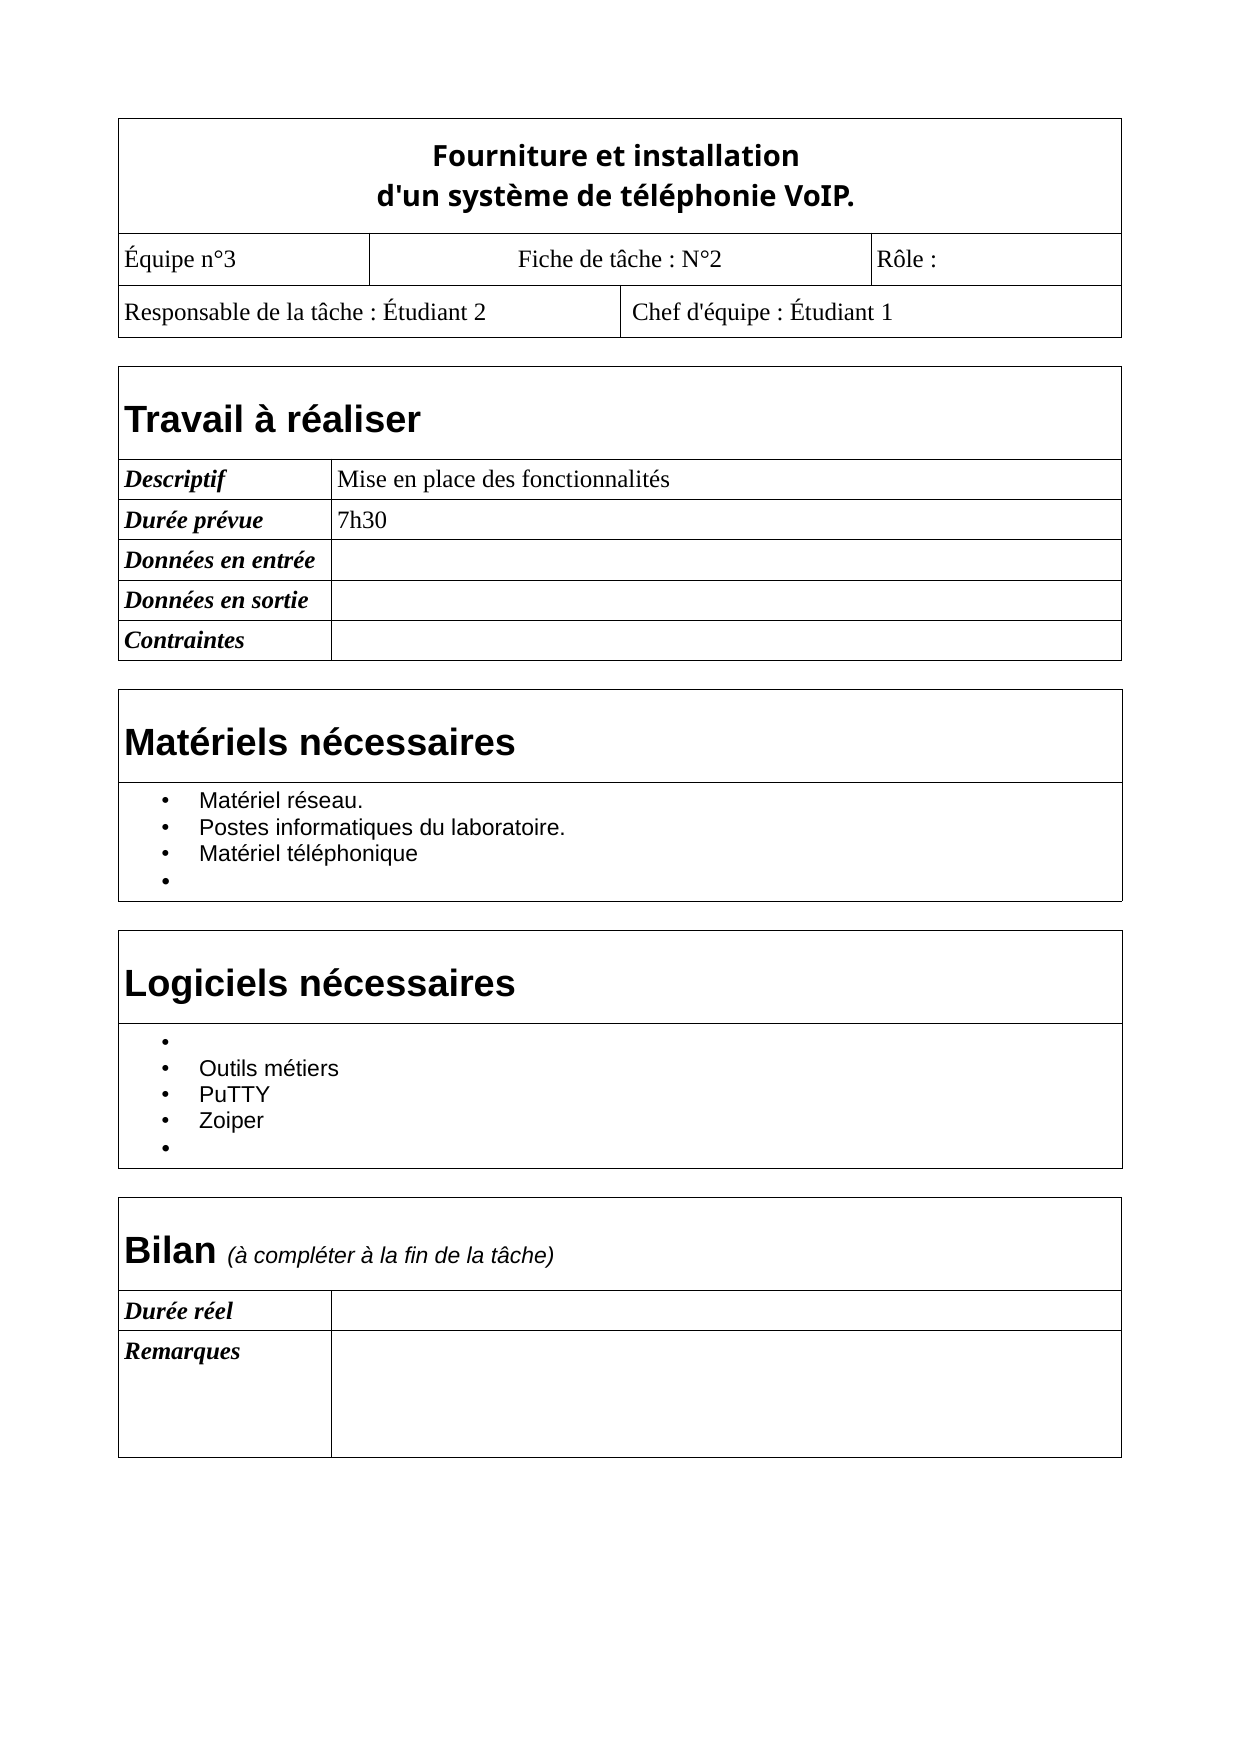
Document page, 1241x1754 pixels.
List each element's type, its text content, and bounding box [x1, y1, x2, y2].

table_cell Données en entrée [119, 540, 331, 579]
table_cell Contraintes [119, 621, 331, 660]
table_cell Fiche de tâche : N°2 [370, 234, 871, 285]
table_cell Rôle : [872, 234, 1121, 285]
table_cell Données en sortie [119, 581, 331, 620]
table_cell Chef d'équipe : Étudiant 1 [621, 286, 1121, 337]
table_cell 7h30 [332, 500, 1121, 539]
table_cell Matériel réseau. Postes informatiques du laboratoire. Matériel téléphonique [119, 783, 1122, 901]
table_cell Durée prévue [119, 500, 331, 539]
table_cell Équipe n°3 [119, 234, 369, 285]
table_cell Remarques [119, 1331, 331, 1457]
table_header Bilan (à compléter à la fin de la tâche) [119, 1198, 1121, 1290]
table_cell [332, 1331, 1121, 1457]
table_cell Responsable de la tâche : Étudiant 2 [119, 286, 620, 337]
table_header Travail à réaliser [119, 367, 1121, 458]
table_header Fourniture et installation d'un système de téléphonie VoIP. [119, 119, 1121, 233]
table_cell [332, 621, 1121, 660]
table_header Logiciels nécessaires [119, 931, 1122, 1023]
table_cell Outils métiers PuTTY Zoiper [119, 1024, 1122, 1168]
table_cell Durée réel [119, 1291, 331, 1330]
table_header Matériels nécessaires [119, 690, 1122, 782]
table_cell Mise en place des fonctionnalités [332, 460, 1121, 499]
table_cell [332, 1291, 1121, 1330]
table_cell [332, 540, 1121, 579]
table_cell [332, 581, 1121, 620]
table_cell Descriptif [119, 460, 331, 499]
